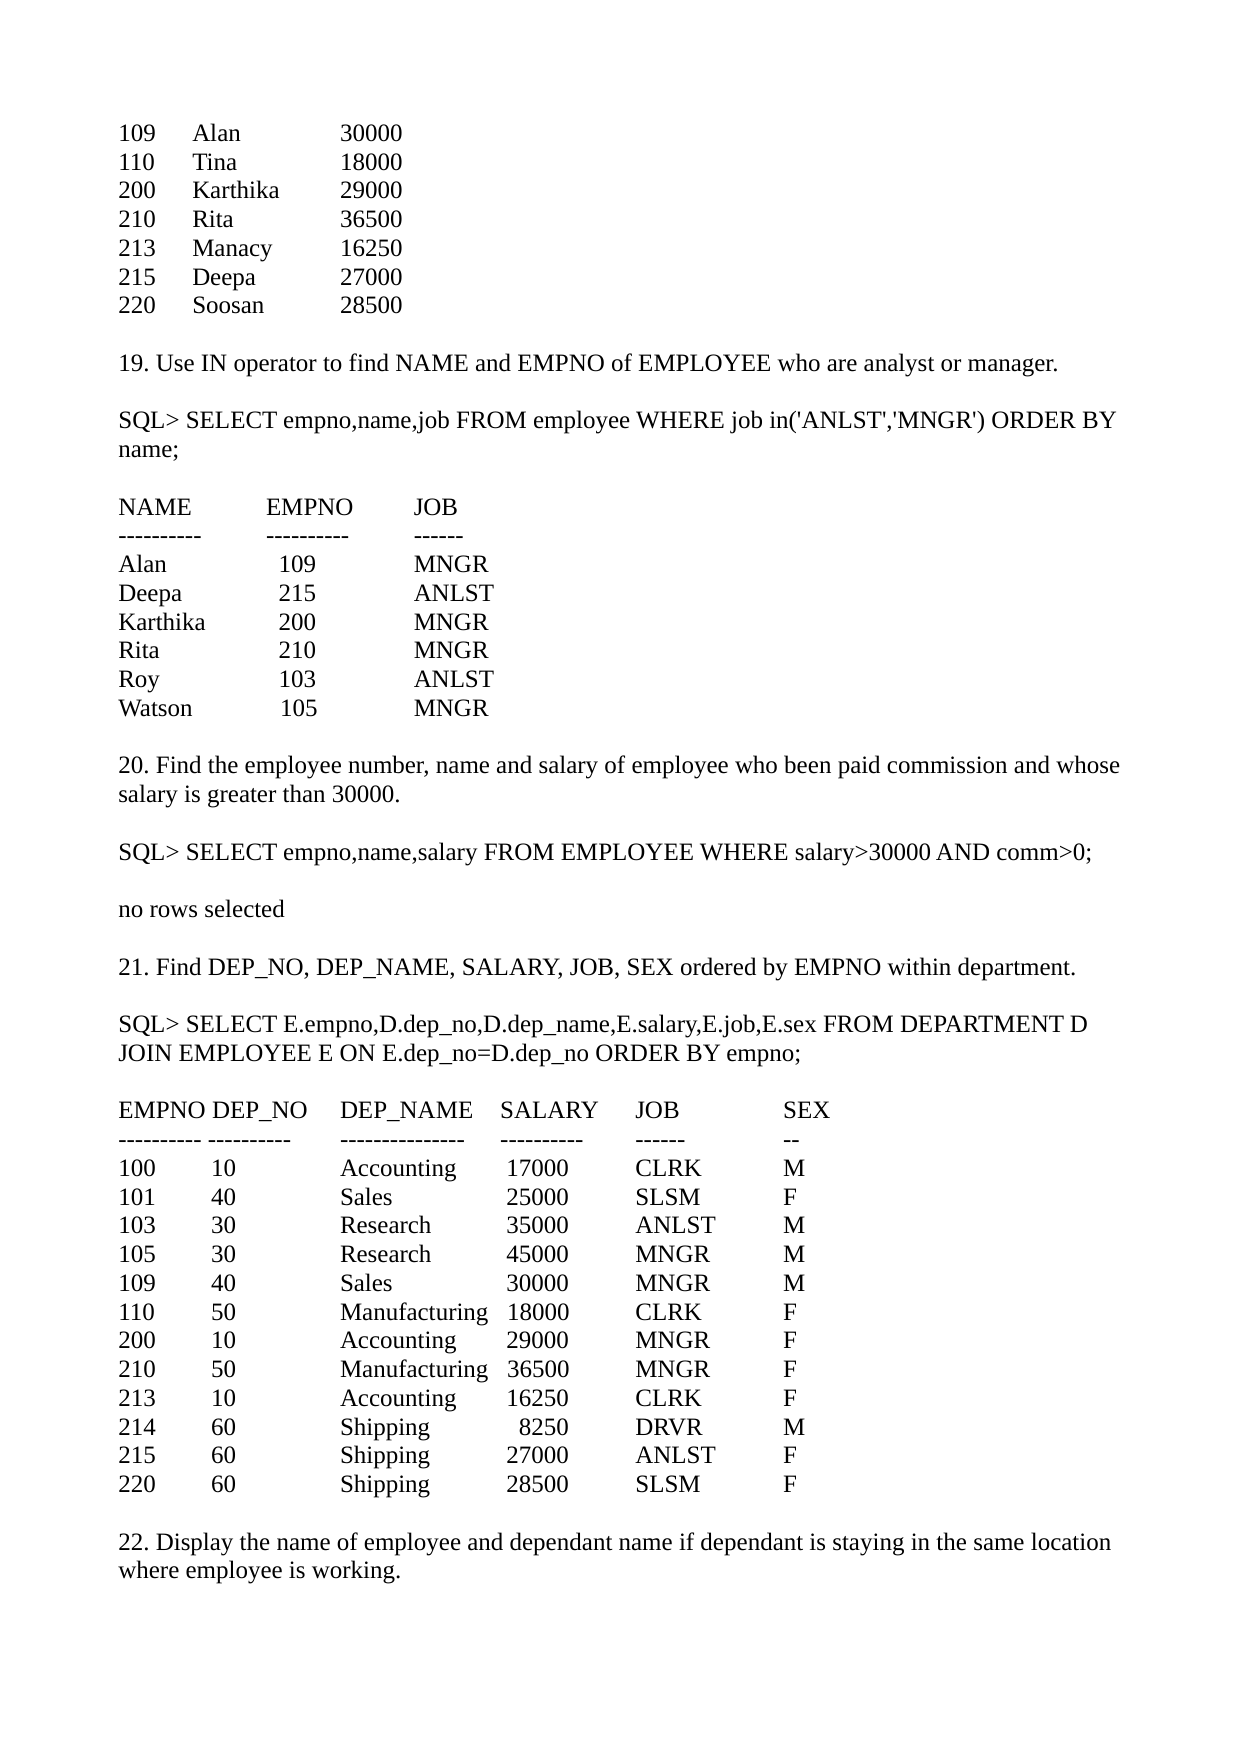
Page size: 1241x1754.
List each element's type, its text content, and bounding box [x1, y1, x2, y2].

text 210 Rita 36500 [118, 204, 1122, 233]
text Rita 210 MNGR [118, 636, 1122, 664]
text NAME EMPNO JOB [118, 492, 1122, 521]
text ---------- ---------- ------ [118, 521, 1122, 549]
text no rows selected [118, 894, 1122, 923]
text 200 10 Accounting 29000 MNGR F [118, 1326, 1122, 1354]
text 105 30 Research 45000 MNGR M [118, 1239, 1122, 1268]
text 214 60 Shipping 8250 DRVR M [118, 1412, 1122, 1441]
text 101 40 Sales 25000 SLSM F [118, 1182, 1122, 1211]
text Watson 105 MNGR [118, 693, 1122, 722]
text 103 30 Research 35000 ANLST M [118, 1211, 1122, 1239]
text 210 50 Manufacturing 36500 MNGR F [118, 1354, 1122, 1383]
text SQL> SELECT empno,name,salary FROM EMPLOYEE WHERE salary>30000 AND comm>0; [118, 837, 1122, 866]
text 22. Display the name of employee and dependant name if dependant is staying in the same location where employee is working. [118, 1527, 1122, 1584]
text 215 Deepa 27000 [118, 262, 1122, 291]
text 110 50 Manufacturing 18000 CLRK F [118, 1297, 1122, 1326]
text Deepa 215 ANLST [118, 578, 1122, 607]
text 109 Alan 30000 [118, 118, 1122, 147]
text 20. Find the employee number, name and salary of employee who been paid commission and whose salary is greater than 30000. [118, 751, 1122, 808]
text Roy 103 ANLST [118, 664, 1122, 693]
text 220 60 Shipping 28500 SLSM F [118, 1469, 1122, 1498]
text 100 10 Accounting 17000 CLRK M [118, 1153, 1122, 1182]
text SQL> SELECT E.empno,D.dep_no,D.dep_name,E.salary,E.job,E.sex FROM DEPARTMENT D JOIN EMPLOYEE E ON E.dep_no=D.dep_no ORDER BY empno; [118, 1009, 1122, 1067]
text 220 Soosan 28500 [118, 291, 1122, 319]
text 200 Karthika 29000 [118, 176, 1122, 204]
text 19. Use IN operator to find NAME and EMPNO of EMPLOYEE who are analyst or manager. [118, 348, 1122, 377]
text Karthika 200 MNGR [118, 607, 1122, 636]
text 21. Find DEP_NO, DEP_NAME, SALARY, JOB, SEX ordered by EMPNO within department. [118, 952, 1122, 981]
text ---------- ---------- --------------- ---------- ------ -- [118, 1124, 1122, 1153]
text SQL> SELECT empno,name,job FROM employee WHERE job in('ANLST','MNGR') ORDER BY name; [118, 406, 1122, 463]
text 213 10 Accounting 16250 CLRK F [118, 1383, 1122, 1412]
text EMPNO DEP_NO DEP_NAME SALARY JOB SEX [118, 1096, 1122, 1124]
text 213 Manacy 16250 [118, 233, 1122, 262]
text 215 60 Shipping 27000 ANLST F [118, 1441, 1122, 1469]
text Alan 109 MNGR [118, 549, 1122, 578]
text 110 Tina 18000 [118, 147, 1122, 176]
text 109 40 Sales 30000 MNGR M [118, 1268, 1122, 1297]
